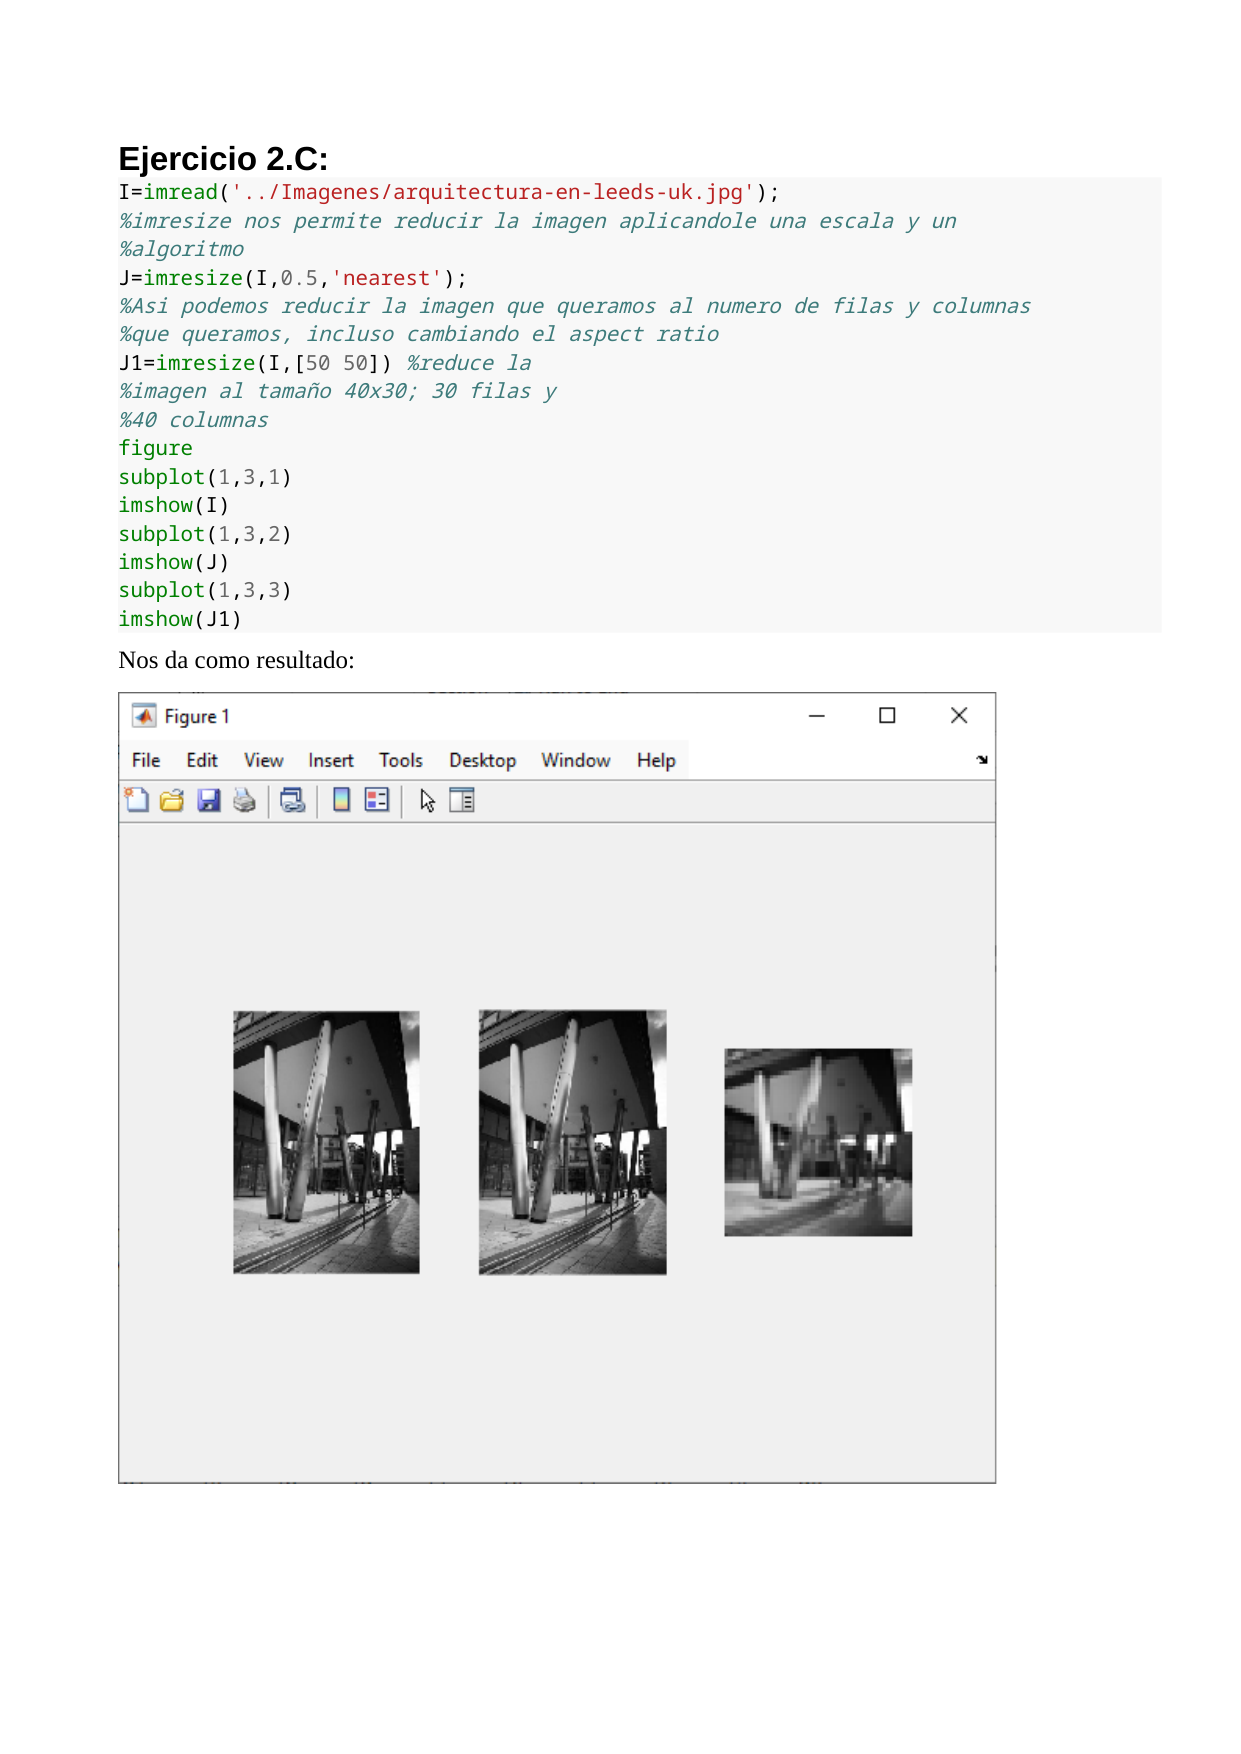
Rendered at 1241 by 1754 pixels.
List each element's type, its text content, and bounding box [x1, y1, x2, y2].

text Nos da como resultado: [118, 645, 1122, 674]
subtitle Ejercicio 2.C: [118, 139, 1122, 177]
picture [118, 692, 997, 1484]
